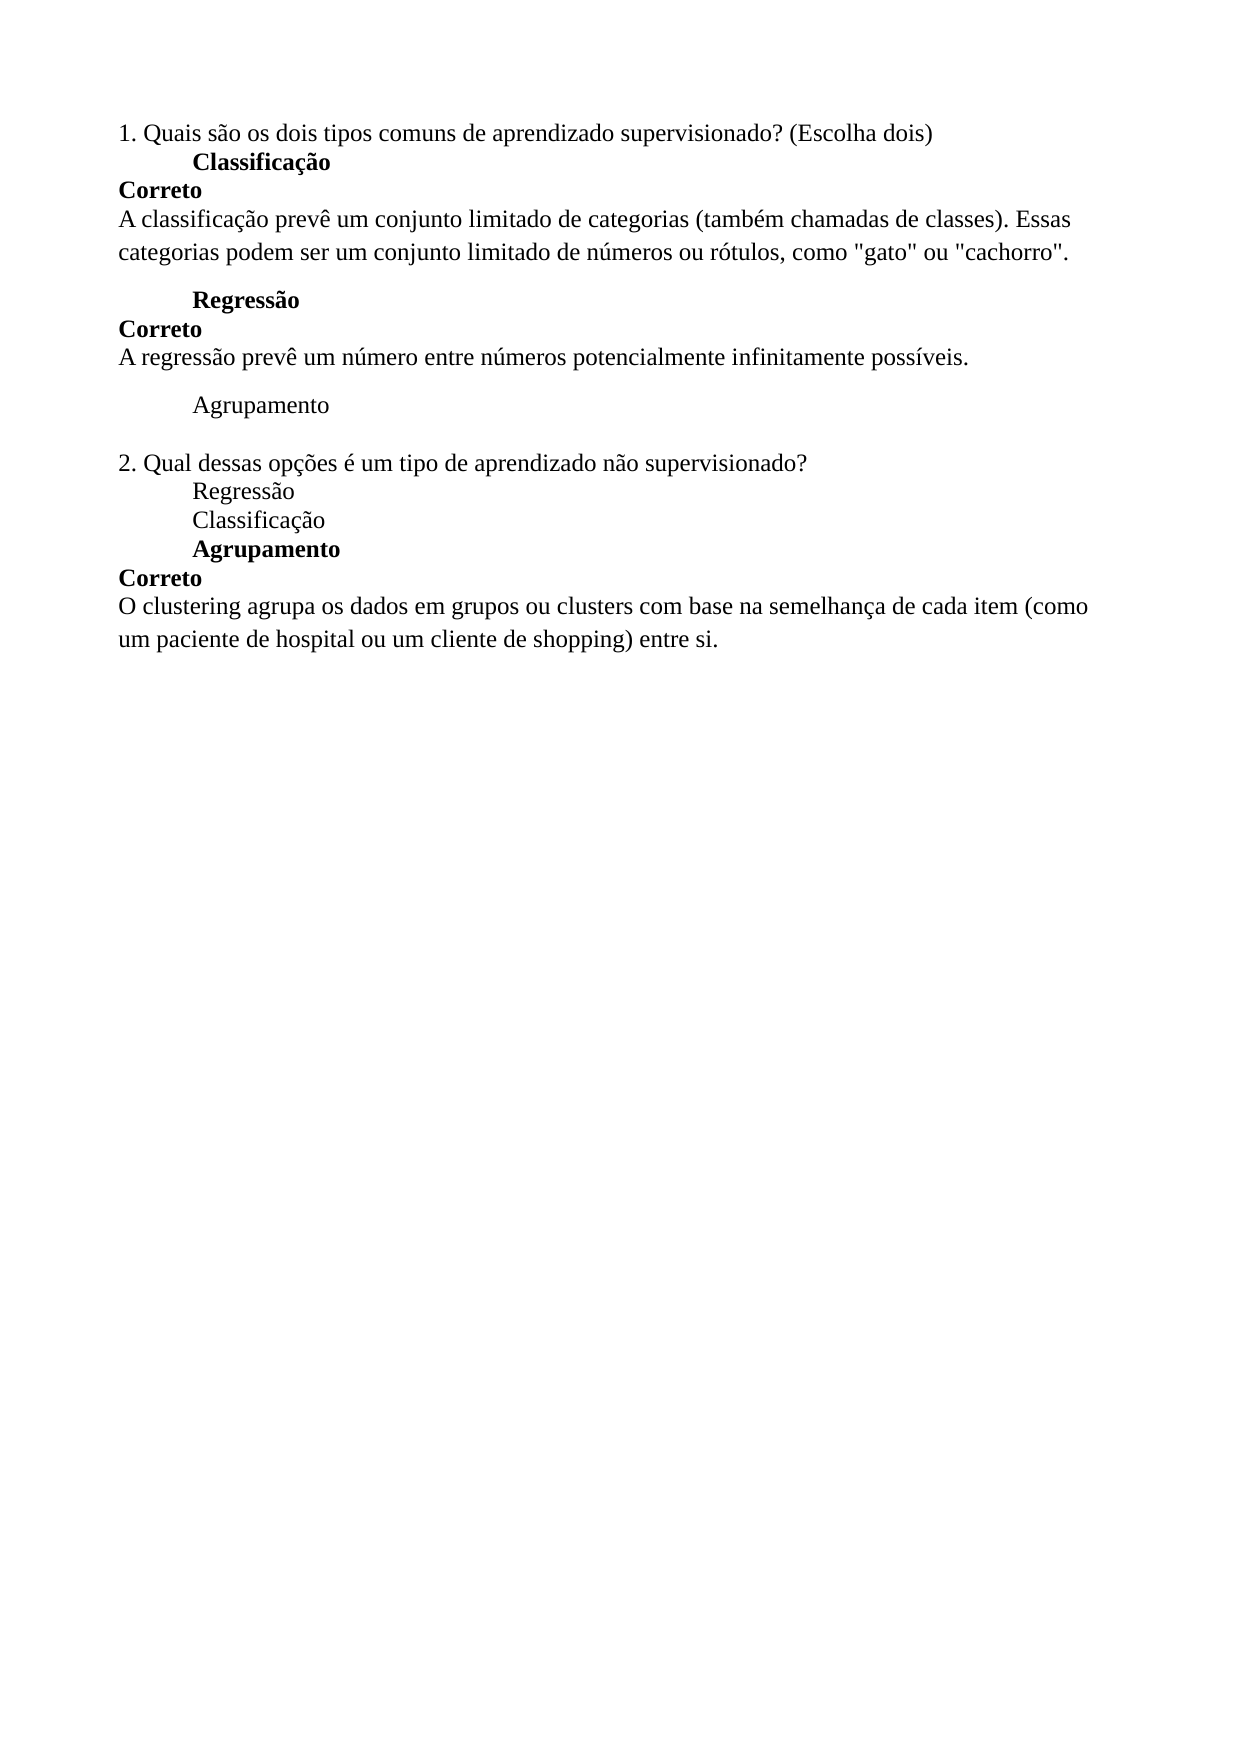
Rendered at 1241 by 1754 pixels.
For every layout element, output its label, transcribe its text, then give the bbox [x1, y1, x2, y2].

text A regressão prevê um número entre números potencialmente infinitamente possíveis. [118, 342, 1122, 371]
text Regressão [118, 476, 1122, 505]
text 1. Quais são os dois tipos comuns de aprendizado supervisionado? (Escolha dois) [118, 118, 1122, 147]
text Classificação [118, 505, 1122, 534]
text Classificação [118, 147, 1122, 176]
text Agrupamento [118, 534, 1122, 563]
text A classificação prevê um conjunto limitado de categorias (também chamadas de classes). Essas categorias podem ser um conjunto limitado de números ou rótulos, como "gato" ou "cachorro". [118, 204, 1122, 266]
text 2. Qual dessas opções é um tipo de aprendizado não supervisionado? [118, 448, 1122, 476]
text Correto [118, 563, 1122, 591]
text Correto [118, 176, 1122, 204]
text O clustering agrupa os dados em grupos ou clusters com base na semelhança de cada item (como um paciente de hospital ou um cliente de shopping) entre si. [118, 591, 1122, 653]
text Agrupamento [118, 390, 1122, 419]
text Correto [118, 314, 1122, 342]
text Regressão [118, 285, 1122, 314]
